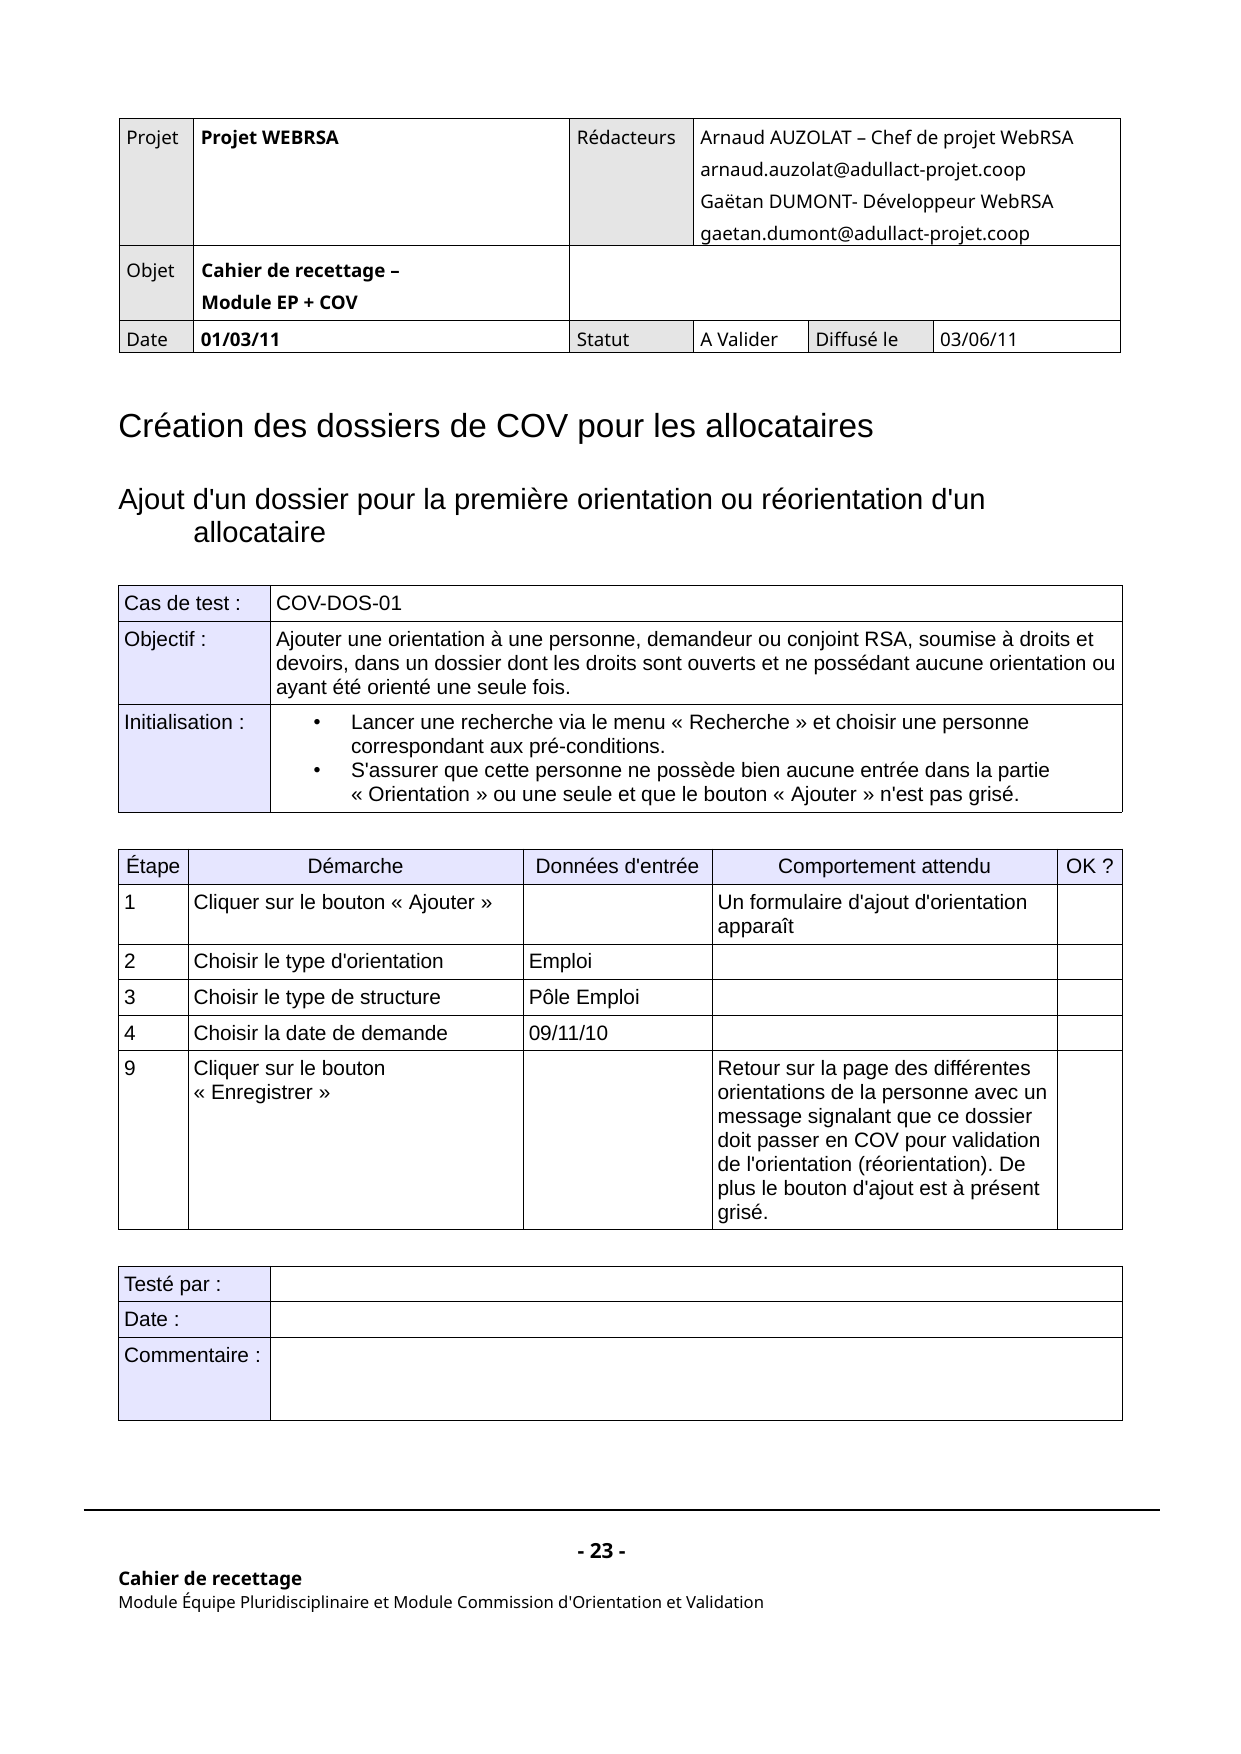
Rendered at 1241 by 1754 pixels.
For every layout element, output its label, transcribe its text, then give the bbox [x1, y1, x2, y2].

table_cell 3 [119, 980, 188, 1014]
table_cell Lancer une recherche via le menu « Recherche » et choisir une personne correspondant aux pré-conditions. S'assurer que cette personne ne possède bien aucune entrée dans la partie « Orientation » ou une seule et que le bouton « Ajouter » n'est pas grisé. [271, 705, 1122, 812]
table_cell 4 [119, 1016, 188, 1050]
table_cell 11/09/10 [524, 1016, 712, 1050]
subtitle Création des dossiers de COV pour les allocataires [118, 406, 1122, 444]
table_cell 2 [119, 945, 188, 979]
table_cell Objectif : [119, 622, 270, 704]
table_cell Ajouter une orientation à une personne, demandeur ou conjoint RSA, soumise à droits et devoirs, dans un dossier dont les droits sont ouverts et ne possédant aucune orientation ou ayant été orienté une seule fois. [271, 622, 1122, 704]
table_cell Cliquer sur le bouton « Ajouter » [189, 885, 523, 943]
table_cell [713, 980, 1057, 1014]
table_cell [1058, 1016, 1122, 1050]
table_cell [1058, 1051, 1122, 1229]
table_cell 1 [119, 885, 188, 943]
table_cell [271, 1338, 1122, 1420]
table_cell Pôle Emploi [524, 980, 712, 1014]
table_cell [271, 1302, 1122, 1337]
table_cell [1058, 885, 1122, 943]
table_header Testé par : [119, 1267, 270, 1301]
table_header Comportement attendu [713, 850, 1057, 884]
table_cell [524, 885, 712, 943]
subtitle Ajout d'un dossier pour la première orientation ou réorientation d'un allocataire [118, 482, 1122, 549]
table_header Cas de test : [119, 586, 270, 621]
table_cell Cliquer sur le bouton « Enregistrer » [189, 1051, 523, 1229]
table_cell [1058, 980, 1122, 1014]
table_cell [1058, 945, 1122, 979]
table_cell Initialisation : [119, 705, 270, 812]
table_cell [713, 945, 1057, 979]
table_header COV-DOS-01 [271, 586, 1122, 621]
table_header OK ? [1058, 850, 1122, 884]
table_header Démarche [189, 850, 523, 884]
table_cell Un formulaire d'ajout d'orientation apparaît [713, 885, 1057, 943]
table_cell [524, 1051, 712, 1229]
table_cell Choisir le type de structure [189, 980, 523, 1014]
table_header Données d'entrée [524, 850, 712, 884]
table_cell Date : [119, 1302, 270, 1337]
table_cell Commentaire : [119, 1338, 270, 1420]
table_cell Emploi [524, 945, 712, 979]
table_header Étape [119, 850, 188, 884]
table_cell 9 [119, 1051, 188, 1229]
table_header [271, 1267, 1122, 1301]
table_cell Retour sur la page des différentes orientations de la personne avec un message signalant que ce dossier doit passer en COV pour validation de l'orientation (réorientation). De plus le bouton d'ajout est à présent grisé. [713, 1051, 1057, 1229]
table_cell Choisir la date de demande [189, 1016, 523, 1050]
table_cell [713, 1016, 1057, 1050]
table_cell Choisir le type d'orientation [189, 945, 523, 979]
